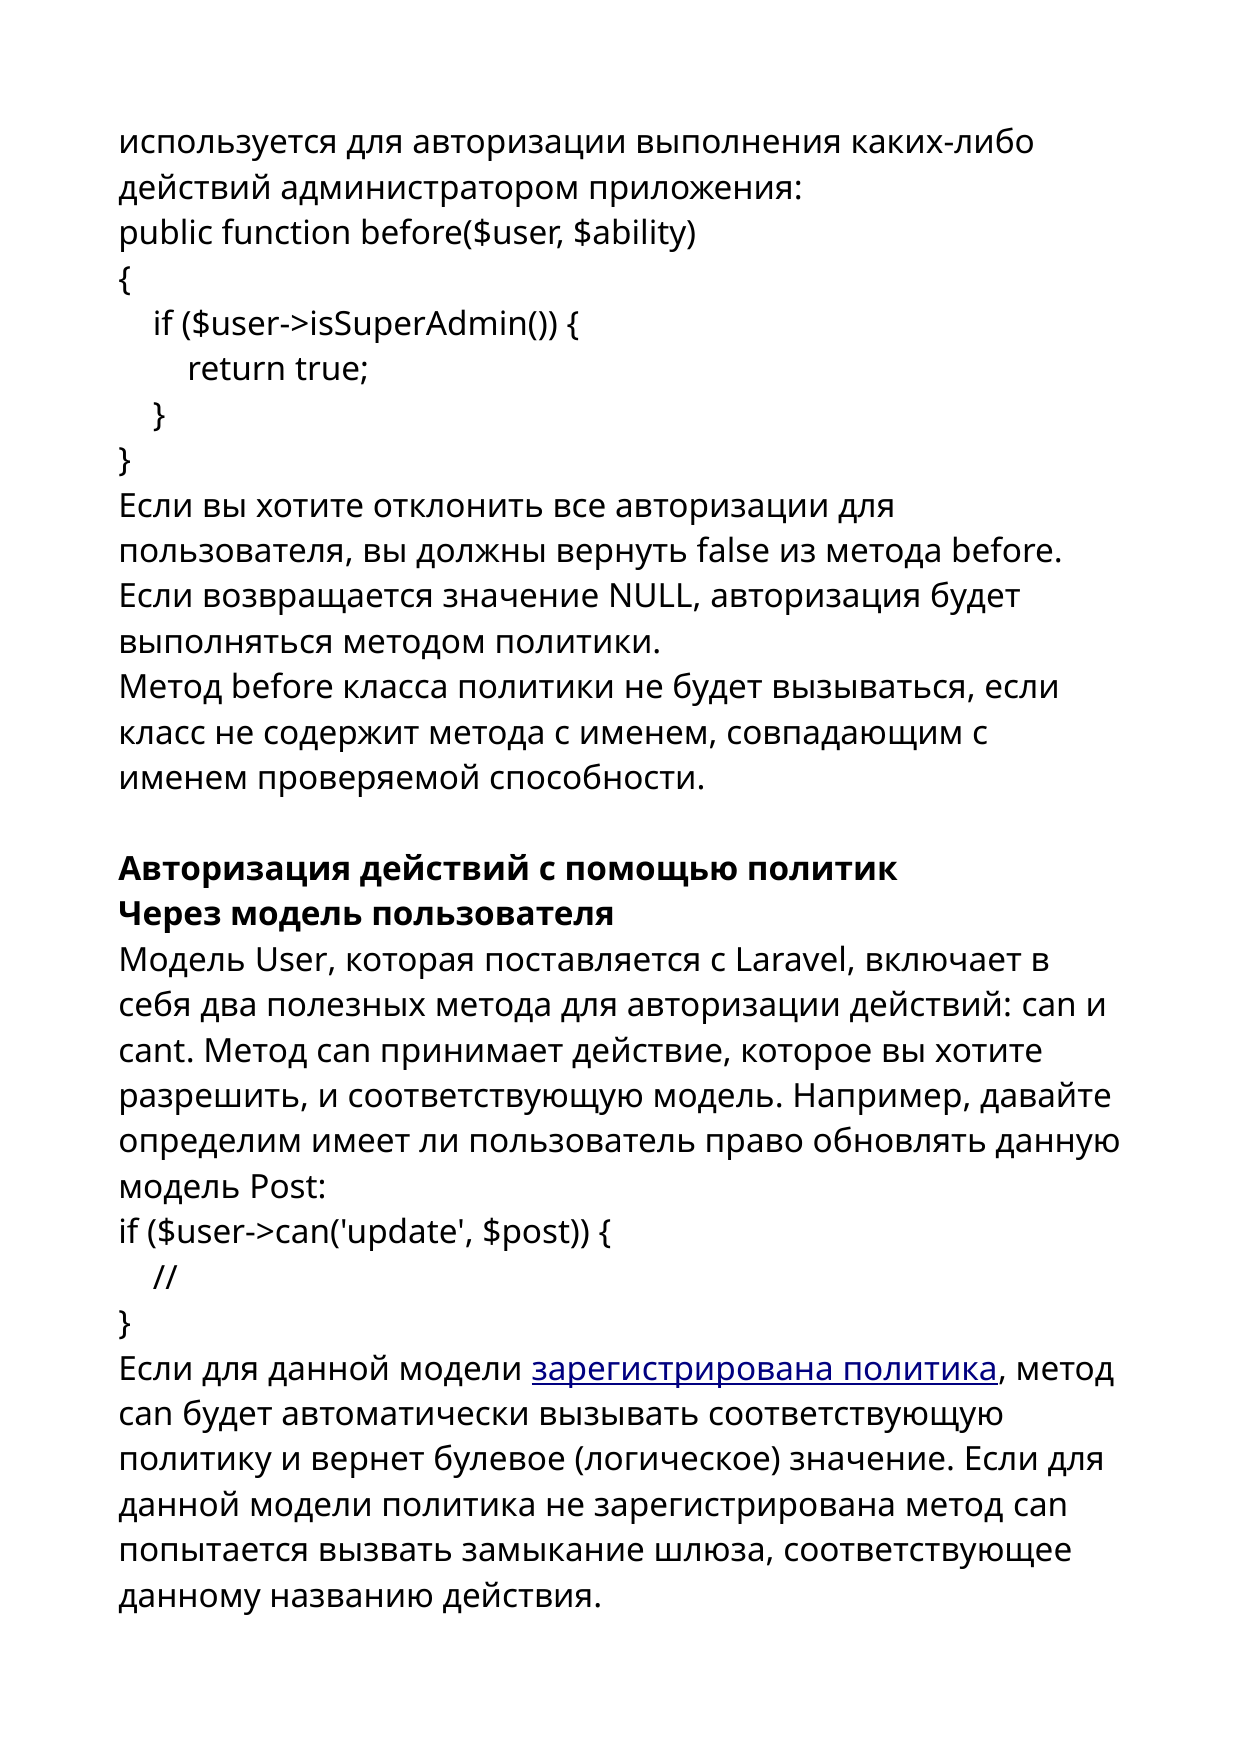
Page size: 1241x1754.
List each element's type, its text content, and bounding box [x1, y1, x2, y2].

text Если вы хотите отклонить все авторизации для пользователя, вы должны вернуть false из метода before. Если возвращается значение NULL, авторизация будет выполняться методом политики. [118, 481, 1122, 663]
text } [118, 436, 1122, 481]
text Если для данной модели зарегистрирована политика, метод can будет автоматически вызывать соответствующую политику и вернет булевое (логическое) значение. Если для данной модели политика не зарегистрирована метод can попытается вызвать замыкание шлюза, соответствующее данному названию действия. [118, 1344, 1122, 1617]
subtitle Через модель пользователя [118, 890, 1122, 936]
text Метод before класса политики не будет вызываться, если класс не содержит метода с именем, совпадающим с именем проверяемой способности. [118, 663, 1122, 799]
text if ($user->isSuperAdmin()) { [118, 300, 1122, 345]
text { [118, 254, 1122, 300]
text } [118, 391, 1122, 436]
subtitle Авторизация действий с помощью политик [118, 845, 1122, 890]
text if ($user->can('update', $post)) { [118, 1208, 1122, 1253]
text используется для авторизации выполнения каких-либо действий администратором приложения: [118, 118, 1122, 209]
text public function before($user, $ability) [118, 209, 1122, 254]
text // [118, 1253, 1122, 1299]
text } [118, 1299, 1122, 1344]
text return true; [118, 345, 1122, 391]
text Модель User, которая поставляется с Laravel, включает в себя два полезных метода для авторизации действий: can и cant. Метод can принимает действие, которое вы хотите разрешить, и соответствующую модель. Например, давайте определим имеет ли пользователь право обновлять данную модель Post: [118, 936, 1122, 1208]
